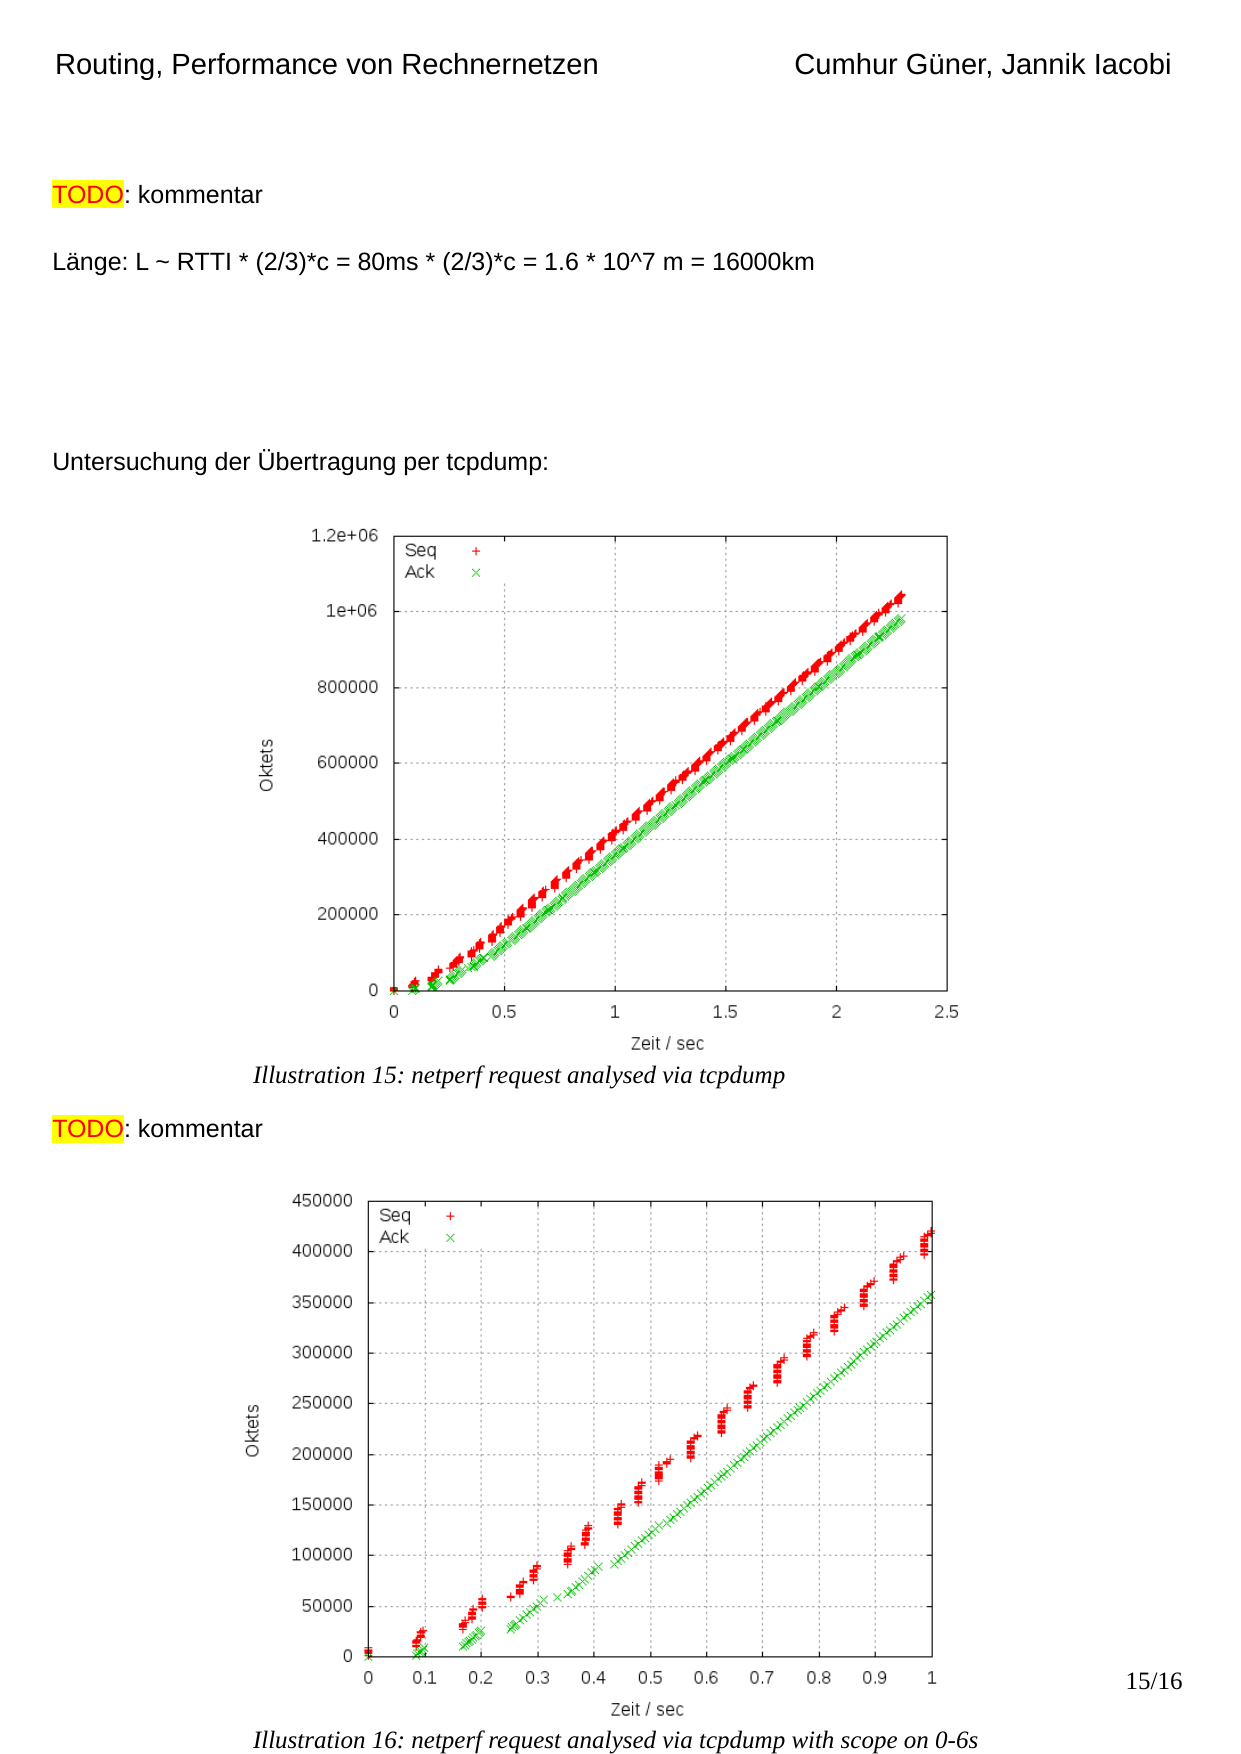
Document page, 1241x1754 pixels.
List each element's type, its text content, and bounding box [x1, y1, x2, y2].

text Länge: L ~ RTTI * (2/3)*c = 80ms * (2/3)*c = 1.6 * 10^7 m = 16000km [52, 246, 1182, 275]
text Illustration 15: netperf request analysed via tcpdump [253, 1060, 982, 1089]
text TODO: kommentar [52, 180, 1182, 208]
text TODO: kommentar [52, 1114, 1182, 1143]
picture [252, 513, 982, 1060]
picture [238, 1178, 967, 1726]
text Illustration 16: netperf request analysed via tcpdump with scope on 0-6s [253, 1191, 982, 1754]
text Untersuchung der Übertragung per tcpdump: [52, 447, 1182, 476]
